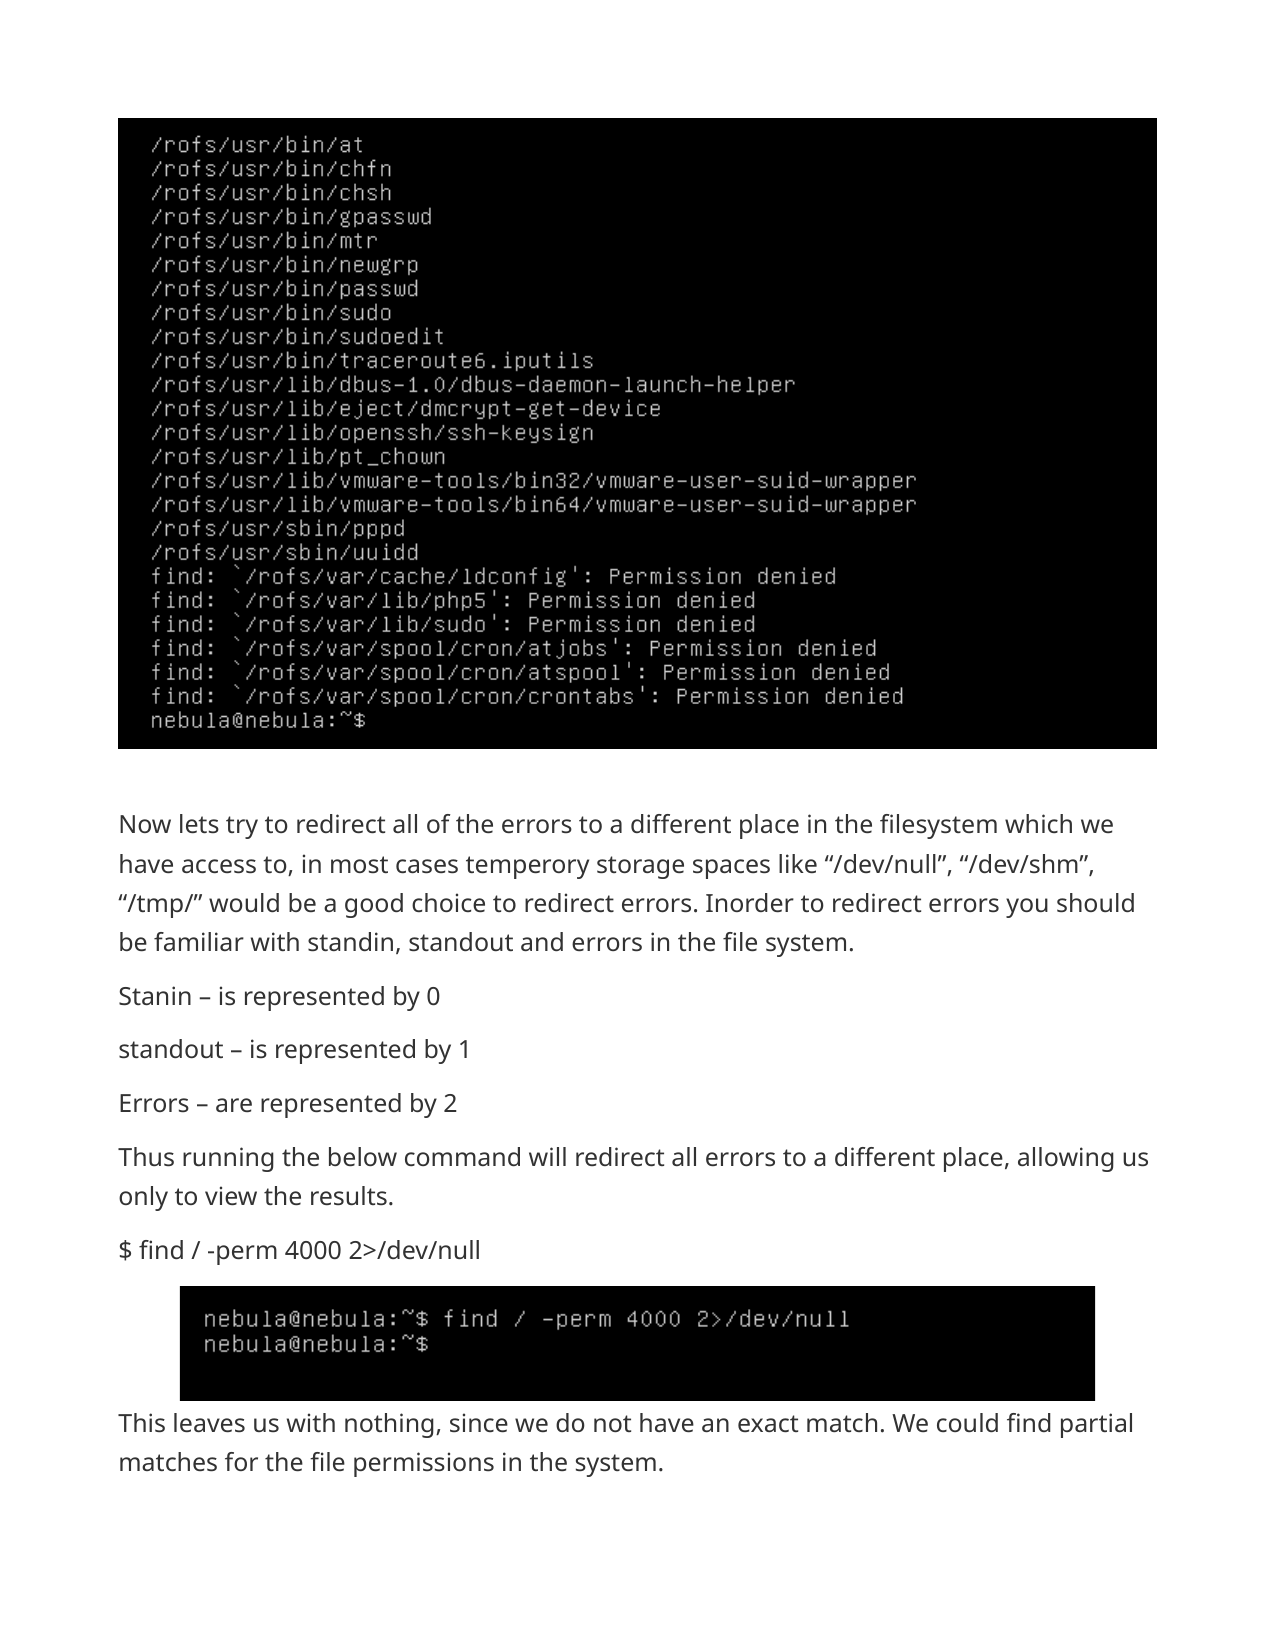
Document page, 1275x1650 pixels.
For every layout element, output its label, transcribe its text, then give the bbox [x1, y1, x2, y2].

picture [118, 118, 1157, 749]
text Thus running the below command will redirect all errors to a different place, allowing us only to view the results. [118, 1139, 1157, 1213]
text This leaves us with nothing, since we do not have an exact match. We could find partial matches for the file permissions in the system. [118, 1286, 1157, 1479]
picture [179, 1286, 1096, 1401]
text $ find / -perm 4000 2>/dev/null [118, 1232, 1157, 1267]
text Now lets try to redirect all of the errors to a different place in the filesystem which we have access to, in most cases temperory storage spaces like “/dev/null”, “/dev/shm”, “/tmp/” would be a good choice to redirect errors. Inorder to redirect errors you should be familiar with standin, standout and errors in the file system. [118, 807, 1157, 959]
text Stanin – is represented by 0 [118, 978, 1157, 1012]
text Errors – are represented by 2 [118, 1086, 1157, 1120]
text standout – is represented by 1 [118, 1032, 1157, 1066]
